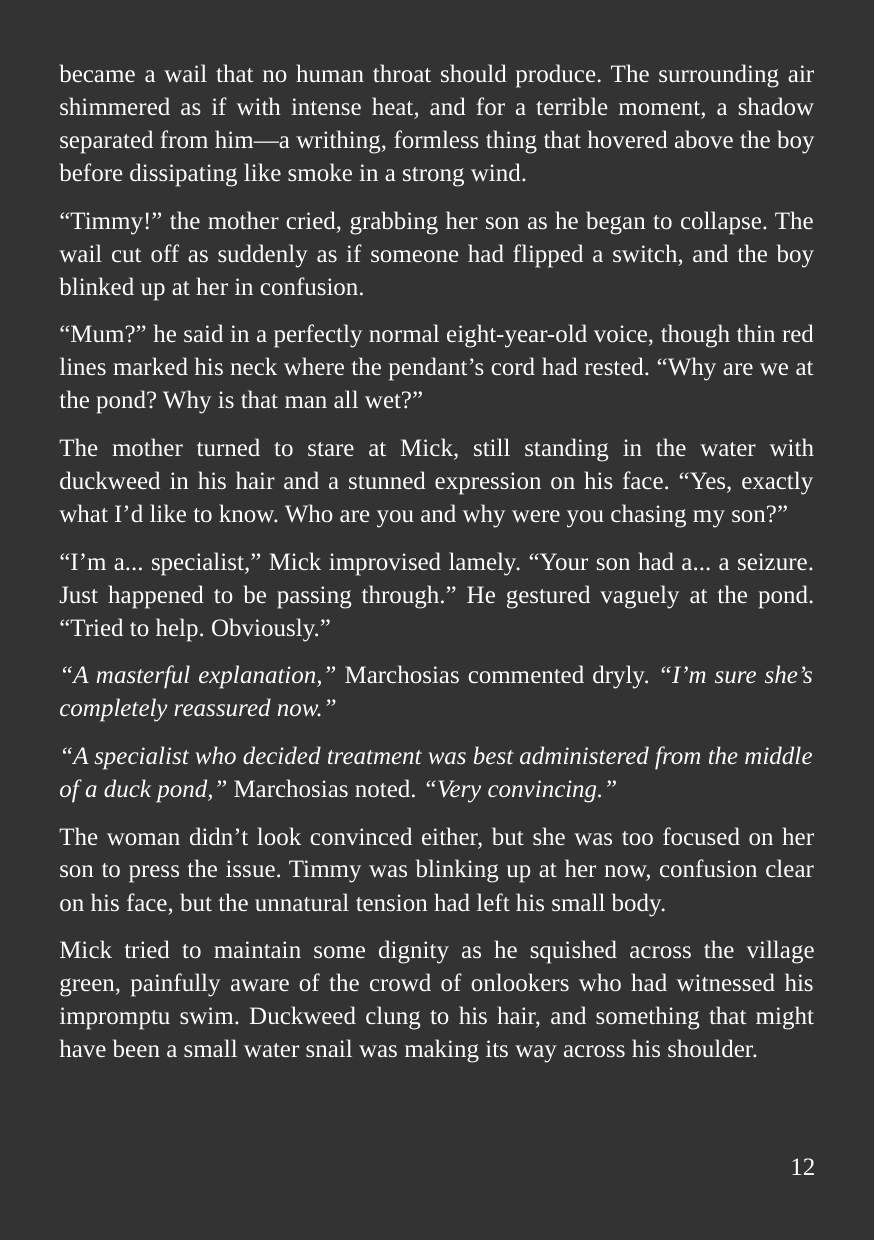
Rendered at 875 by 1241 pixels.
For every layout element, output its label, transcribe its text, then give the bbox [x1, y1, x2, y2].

text “Mum?” he said in a perfectly normal eight-year-old voice, though thin red lines marked his neck where the pendant’s cord had rested. “Why are we at the pond? Why is that man all wet?” [59, 319, 815, 414]
text “A masterful explanation,” Marchosias commented dryly. “I’m sure she’s completely reassured now.” [59, 660, 815, 722]
text became a wail that no human throat should produce. The surrounding air shimmered as if with intense heat, and for a terrible moment, a shadow separated from him—a writhing, formless thing that hovered above the boy before dissipating like smoke in a strong wind. [59, 59, 815, 187]
text The woman didn’t look convinced either, but she was too focused on her son to press the issue. Timmy was blinking up at her now, confusion clear on his face, but the unnatural tension had left his small body. [59, 822, 815, 916]
text Mick tried to maintain some dignity as he squished across the village green, painfully aware of the crowd of onlookers who had witnessed his impromptu swim. Duckweed clung to his hair, and something that might have been a small water snail was making its way across his shoulder. [59, 935, 815, 1063]
text “Timmy!” the mother cried, grabbing her son as he began to collapse. The wail cut off as suddenly as if someone had flipped a switch, and the boy blinked up at her in confusion. [59, 206, 815, 301]
text “A specialist who decided treatment was best administered from the middle of a duck pond,” Marchosias noted. “Very convincing.” [59, 741, 815, 803]
text The mother turned to stare at Mick, still standing in the water with duckweed in his hair and a stunned expression on his face. “Yes, exactly what I’d like to know. Who are you and why were you chasing my son?” [59, 433, 815, 528]
text “I’m a... specialist,” Mick improvised lamely. “Your son had a... a seizure. Just happened to be passing through.” He gestured vaguely at the pond. “Tried to help. Obviously.” [59, 547, 815, 641]
